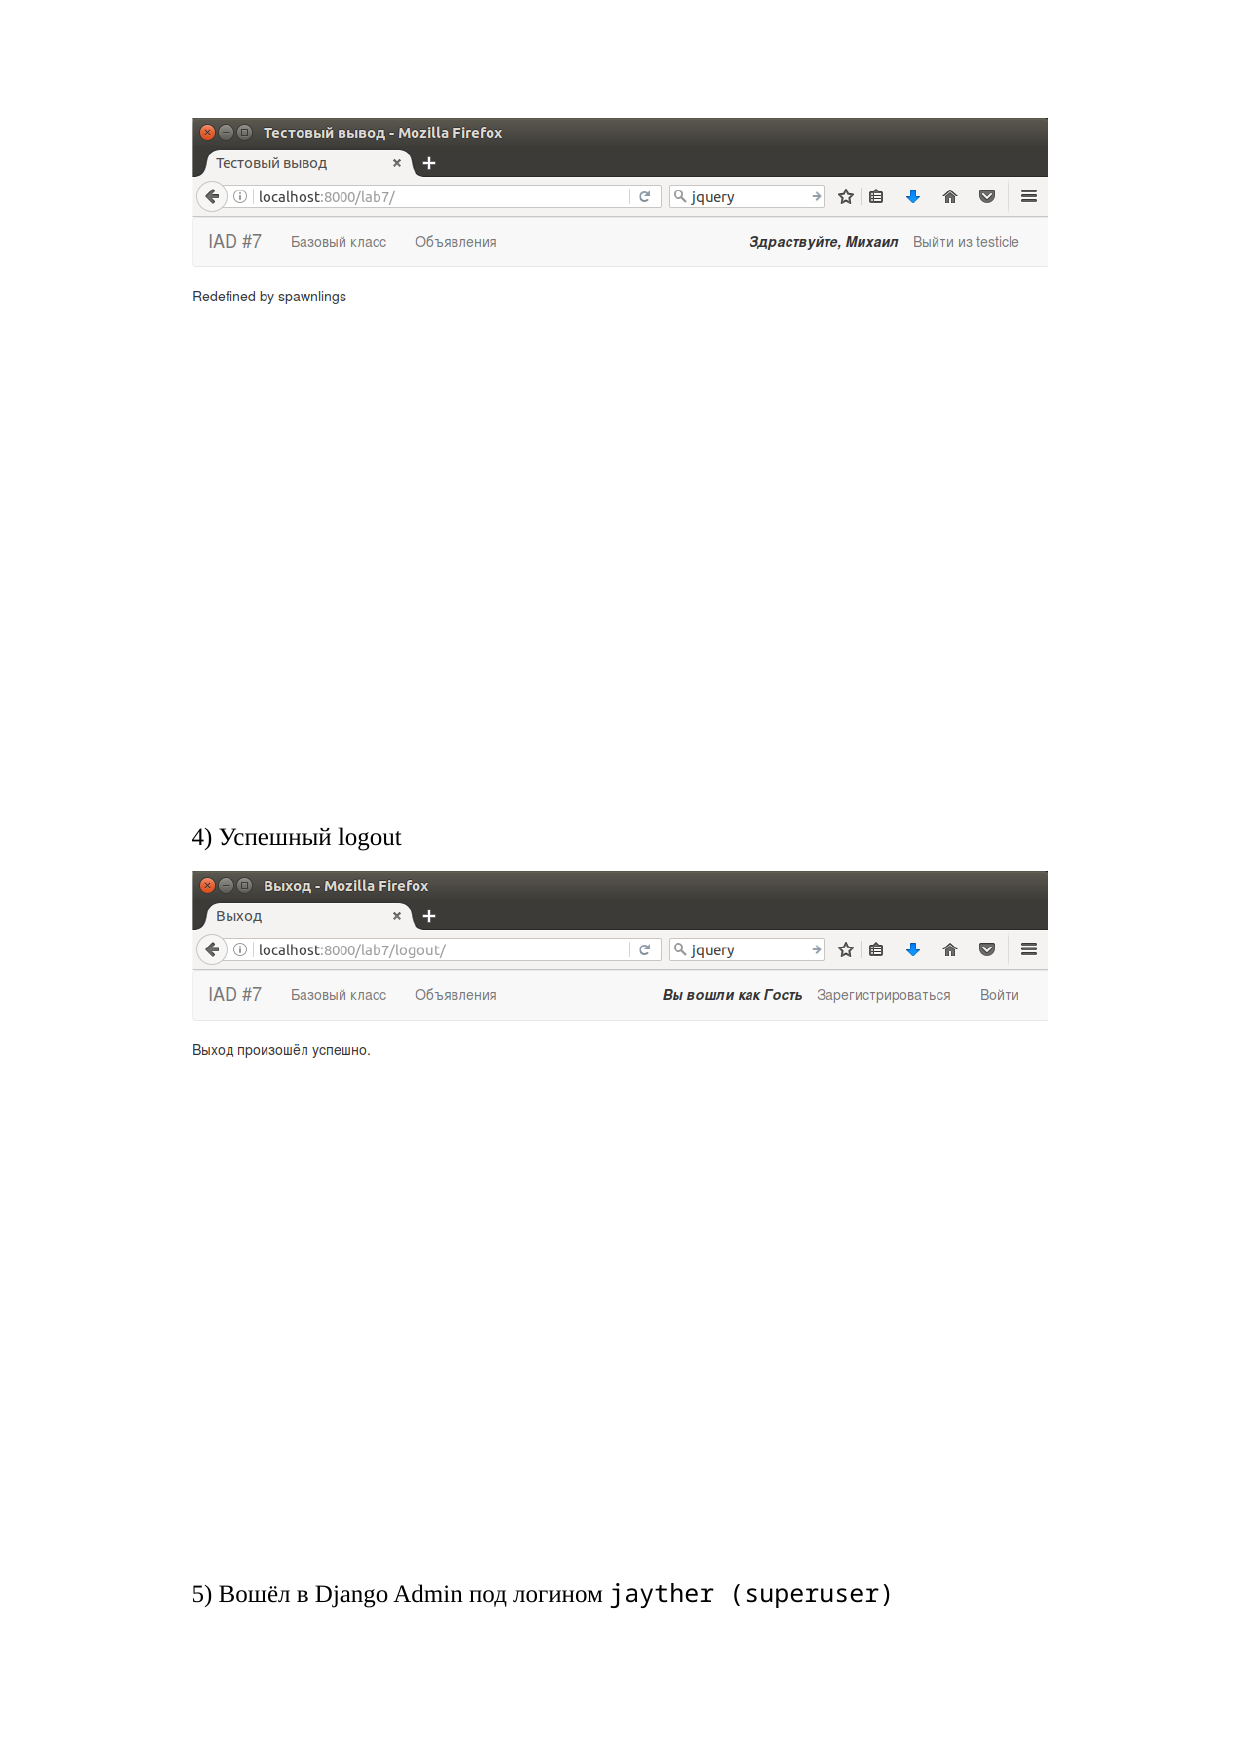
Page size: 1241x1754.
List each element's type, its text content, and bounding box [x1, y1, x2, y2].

text 5) Вошёл в Django Admin под логином jayther (superuser) [118, 1576, 1122, 1610]
text 4) Успешный logout [118, 822, 1122, 851]
